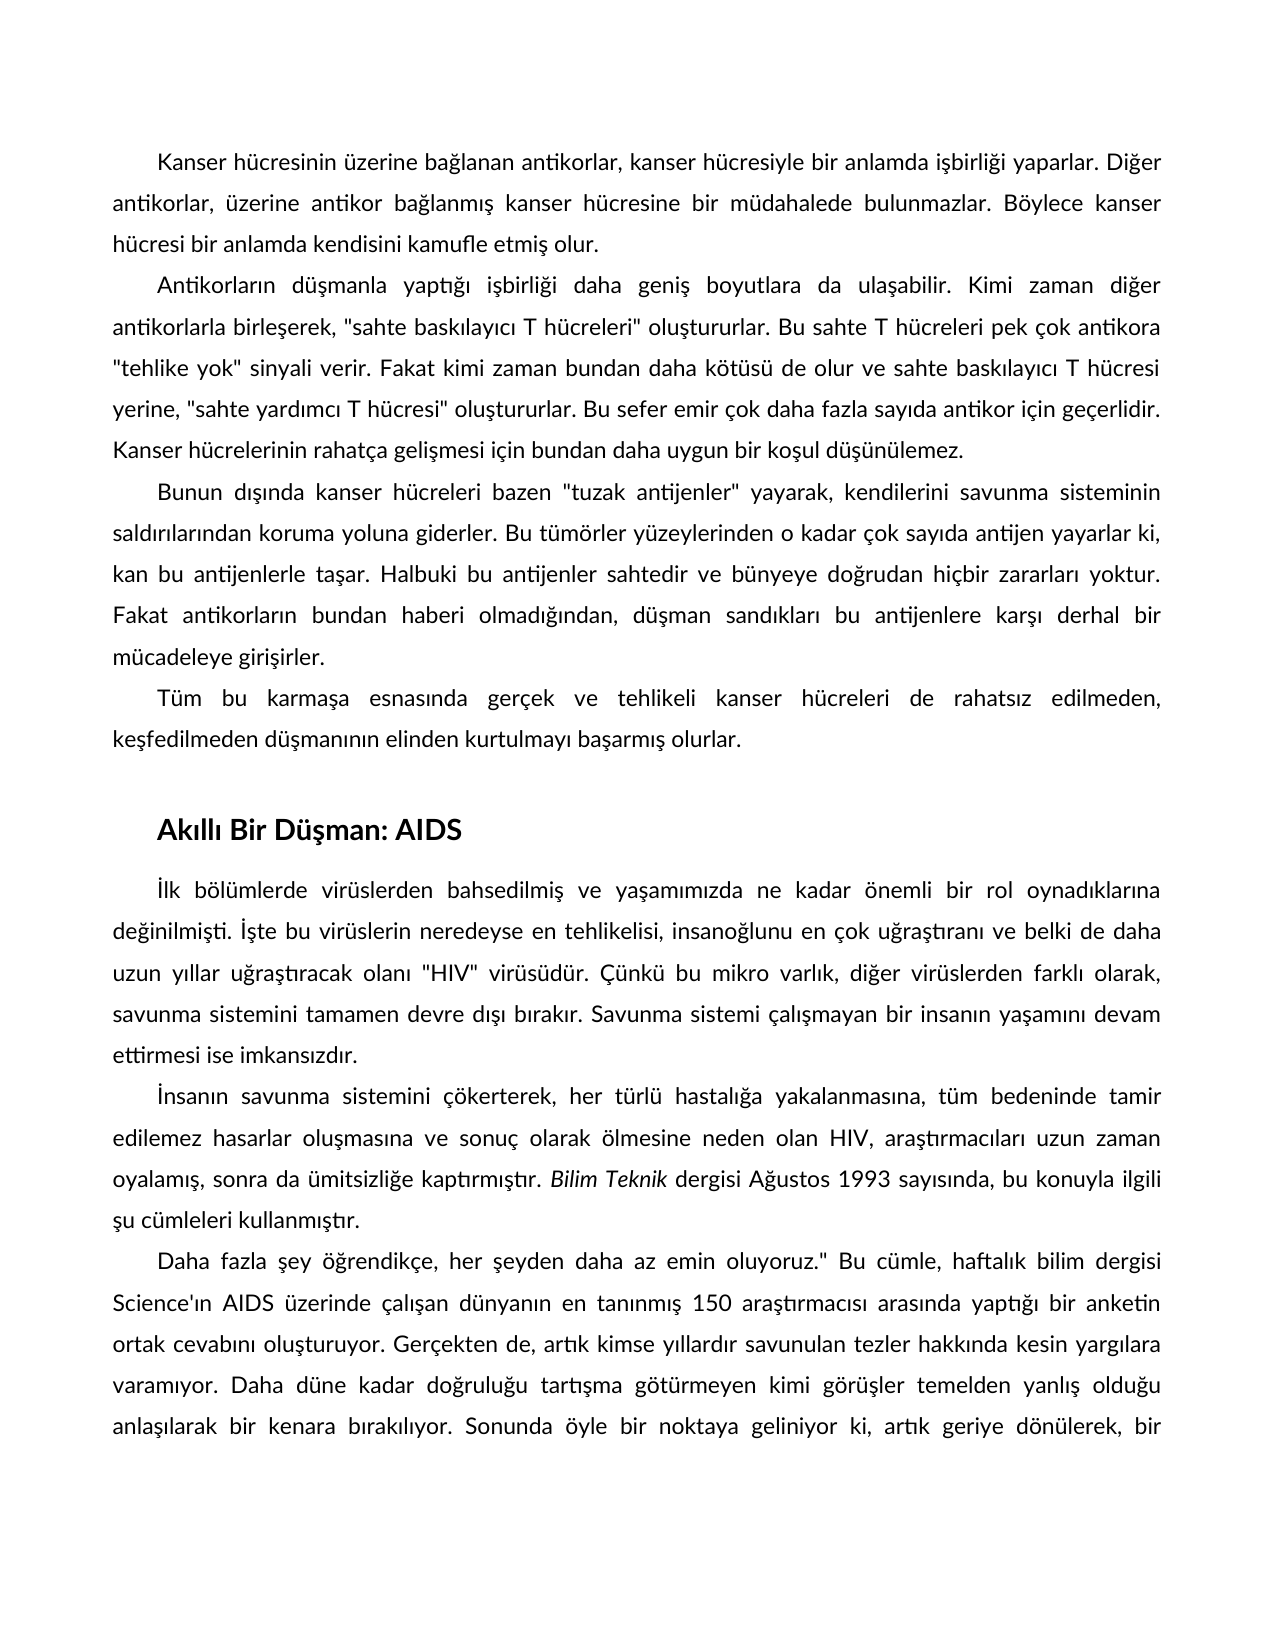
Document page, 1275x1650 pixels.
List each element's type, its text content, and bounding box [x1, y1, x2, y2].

text Daha fazla şey öğrendikçe, her şeyden daha az emin oluyoruz." Bu cümle, haftalık bilim dergisi Science'ın AIDS üzerinde çalışan dünyanın en tanınmış 150 araştırmacısı arasında yaptığı bir anketin ortak cevabını oluşturuyor. Gerçekten de, artık kimse yıllardır savunulan tezler hakkında kesin yargılara varamıyor. Daha düne kadar doğruluğu tartışma götürmeyen kimi görüşler temelden yanlış olduğu anlaşılarak bir kenara bırakılıyor. Sonunda öyle bir noktaya geliniyor ki, artık geriye dönülerek, bir [112, 1247, 1162, 1439]
text Kanser hücresinin üzerine bağlanan antikorlar, kanser hücresiyle bir anlamda işbirliği yaparlar. Diğer antikorlar, üzerine antikor bağlanmış kanser hücresine bir müdahalede bulunmazlar. Böylece kanser hücresi bir anlamda kendisini kamufle etmiş olur. [112, 148, 1162, 258]
text Antikorların düşmanla yaptığı işbirliği daha geniş boyutlara da ulaşabilir. Kimi zaman diğer antikorlarla birleşerek, "sahte baskılayıcı T hücreleri" oluştururlar. Bu sahte T hücreleri pek çok antikora "tehlike yok" sinyali verir. Fakat kimi zaman bundan daha kötüsü de olur ve sahte baskılayıcı T hücresi yerine, "sahte yardımcı T hücresi" oluştururlar. Bu sefer emir çok daha fazla sayıda antikor için geçerlidir. Kanser hücrelerinin rahatça gelişmesi için bundan daha uygun bir koşul düşünülemez. [112, 271, 1162, 464]
text Akıllı Bir Düşman: AIDS [157, 812, 1162, 847]
text Tüm bu karmaşa esnasında gerçek ve tehlikeli kanser hücreleri de rahatsız edilmeden, keşfedilmeden düşmanının elinden kurtulmayı başarmış olurlar. [112, 684, 1162, 753]
text İnsanın savunma sistemini çökerterek, her türlü hastalığa yakalanmasına, tüm bedeninde tamir edilemez hasarlar oluşmasına ve sonuç olarak ölmesine neden olan HIV, araştırmacıları uzun zaman oyalamış, sonra da ümitsizliğe kaptırmıştır. Bilim Teknik dergisi Ağustos 1993 sayısında, bu konuyla ilgili şu cümleleri kullanmıştır. [112, 1082, 1162, 1233]
text Bunun dışında kanser hücreleri bazen "tuzak antijenler" yayarak, kendilerini savunma sisteminin saldırılarından koruma yoluna giderler. Bu tümörler yüzeylerinden o kadar çok sayıda antijen yayarlar ki, kan bu antijenlerle taşar. Halbuki bu antijenler sahtedir ve bünyeye doğrudan hiçbir zararları yoktur. Fakat antikorların bundan haberi olmadığından, düşman sandıkları bu antijenlere karşı derhal bir mücadeleye girişirler. [112, 478, 1162, 670]
text İlk bölümlerde virüslerden bahsedilmiş ve yaşamımızda ne kadar önemli bir rol oynadıklarına değinilmişti. İşte bu virüslerin neredeyse en tehlikelisi, insanoğlunu en çok uğraştıranı ve belki de daha uzun yıllar uğraştıracak olanı "HIV" virüsüdür. Çünkü bu mikro varlık, diğer virüslerden farklı olarak, savunma sistemini tamamen devre dışı bırakır. Savunma sistemi çalışmayan bir insanın yaşamını devam ettirmesi ise imkansızdır. [112, 876, 1162, 1068]
